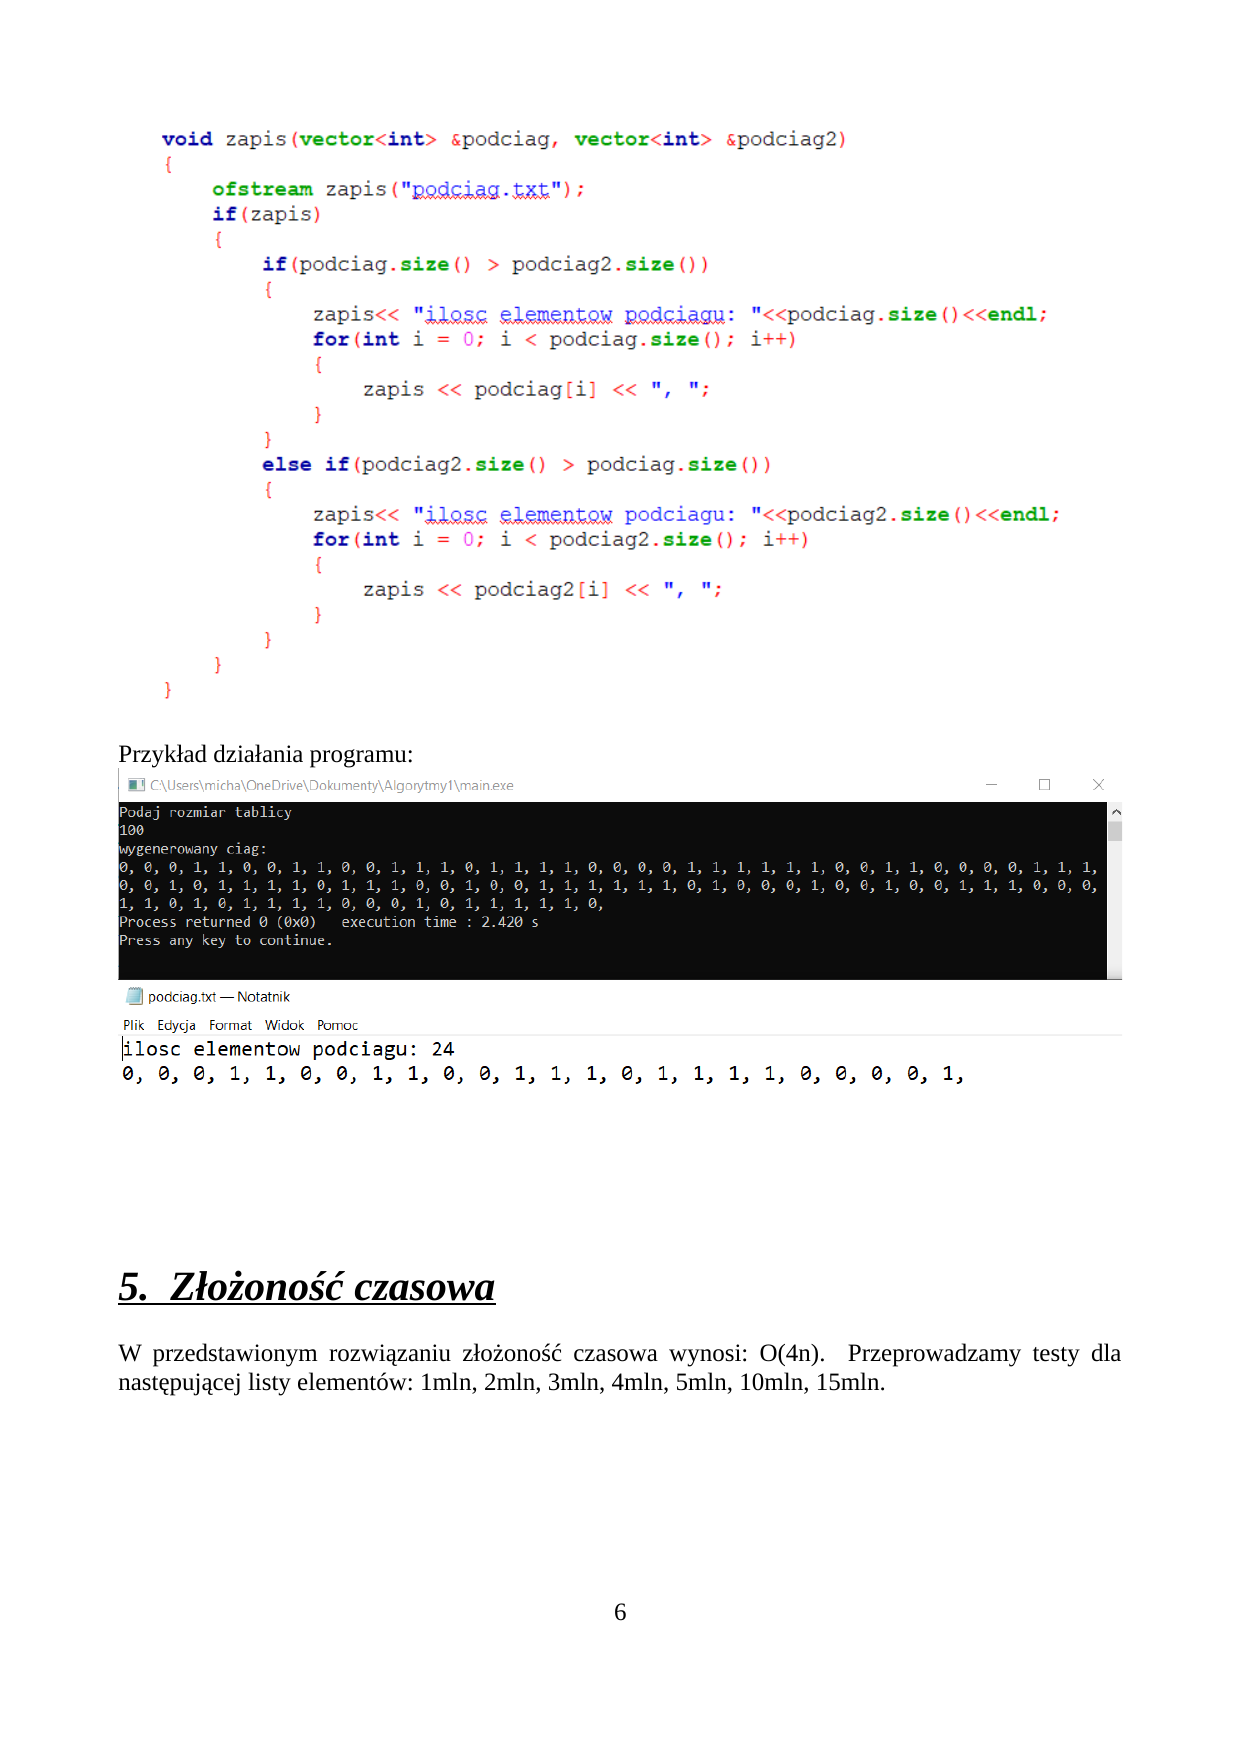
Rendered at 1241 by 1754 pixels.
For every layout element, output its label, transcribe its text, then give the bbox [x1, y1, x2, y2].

text 5. Złożoność czasowa [118, 1261, 1122, 1309]
text Przykład działania programu: [118, 739, 1122, 768]
text W przedstawionym rozwiązaniu złożoność czasowa wynosi: O(4n). Przeprowadzamy testy dla następującej listy elementów: 1mln, 2mln, 3mln, 4mln, 5mln, 10mln, 15mln. [118, 1338, 1122, 1396]
picture [118, 768, 1123, 1204]
text 6 [118, 1597, 1122, 1626]
picture [161, 118, 1079, 711]
